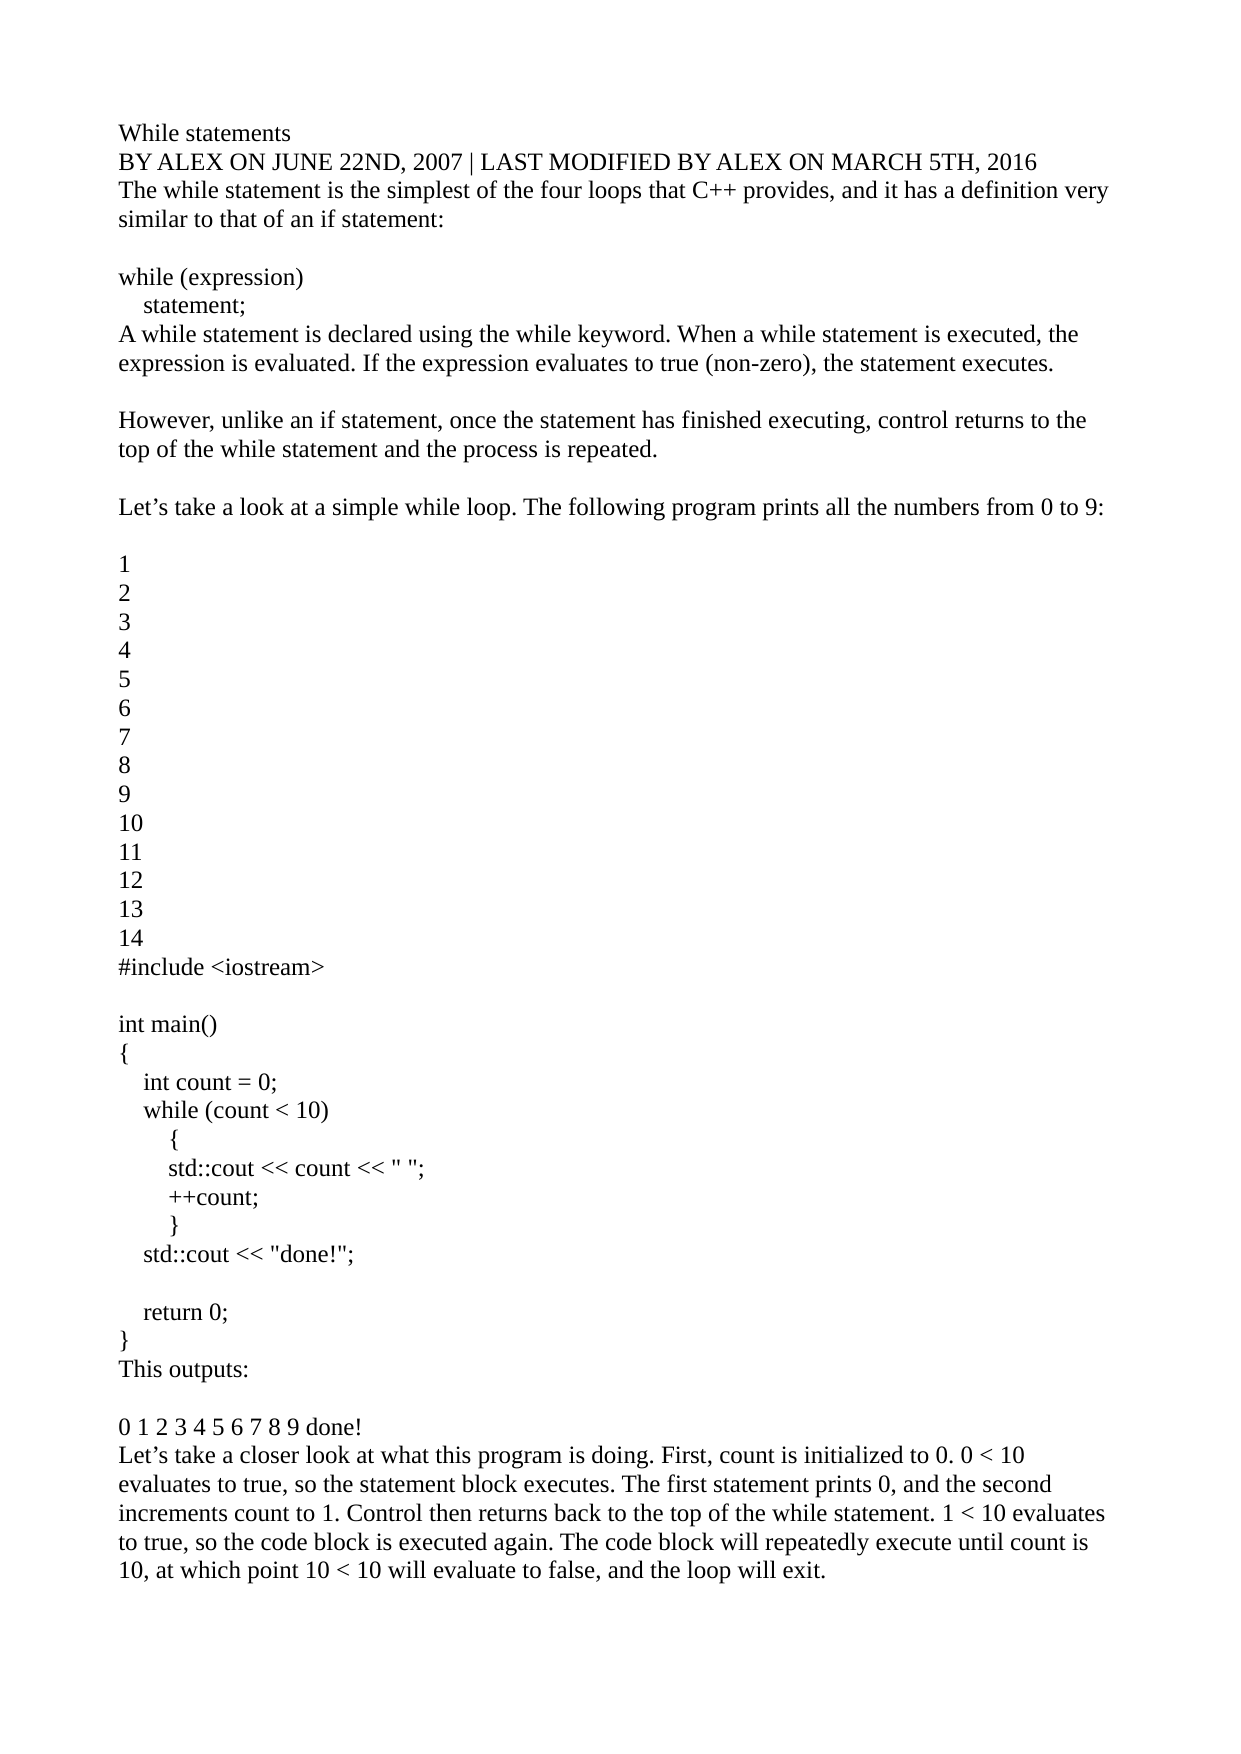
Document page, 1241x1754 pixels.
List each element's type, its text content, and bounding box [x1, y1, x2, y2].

text statement; [118, 291, 1122, 319]
text } [118, 1211, 1122, 1239]
text Let’s take a look at a simple while loop. The following program prints all the numbers from 0 to 9: [118, 492, 1122, 521]
text std::cout << count << " "; [118, 1153, 1122, 1182]
text A while statement is declared using the while keyword. When a while statement is executed, the expression is evaluated. If the expression evaluates to true (non-zero), the statement executes. [118, 319, 1122, 377]
text 11 [118, 837, 1122, 866]
text { [118, 1038, 1122, 1067]
text The while statement is the simplest of the four loops that C++ provides, and it has a definition very similar to that of an if statement: [118, 176, 1122, 233]
text 0 1 2 3 4 5 6 7 8 9 done! [118, 1412, 1122, 1441]
text ++count; [118, 1182, 1122, 1211]
text 4 [118, 636, 1122, 664]
text Let’s take a closer look at what this program is doing. First, count is initialized to 0. 0 < 10 evaluates to true, so the statement block executes. The first statement prints 0, and the second increments count to 1. Control then returns back to the top of the while statement. 1 < 10 evaluates to true, so the code block is executed again. The code block will repeatedly execute until count is 10, at which point 10 < 10 will evaluate to false, and the loop will exit. [118, 1441, 1122, 1584]
text 9 [118, 779, 1122, 808]
text return 0; [118, 1297, 1122, 1326]
text 5 [118, 664, 1122, 693]
text 2 [118, 578, 1122, 607]
text while (count < 10) [118, 1096, 1122, 1124]
text While statements [118, 118, 1122, 147]
text 1 [118, 549, 1122, 578]
text } [118, 1326, 1122, 1354]
text 13 [118, 894, 1122, 923]
text 3 [118, 607, 1122, 636]
text BY ALEX ON JUNE 22ND, 2007 | LAST MODIFIED BY ALEX ON MARCH 5TH, 2016 [118, 147, 1122, 176]
text int main() [118, 1009, 1122, 1038]
text 6 [118, 693, 1122, 722]
text 7 [118, 722, 1122, 751]
text while (expression) [118, 262, 1122, 291]
text 12 [118, 866, 1122, 894]
text 14 [118, 923, 1122, 952]
text However, unlike an if statement, once the statement has finished executing, control returns to the top of the while statement and the process is repeated. [118, 406, 1122, 463]
text #include <iostream> [118, 952, 1122, 981]
text { [118, 1124, 1122, 1153]
text 10 [118, 808, 1122, 837]
text std::cout << "done!"; [118, 1239, 1122, 1268]
text 8 [118, 751, 1122, 779]
text This outputs: [118, 1354, 1122, 1383]
text int count = 0; [118, 1067, 1122, 1096]
